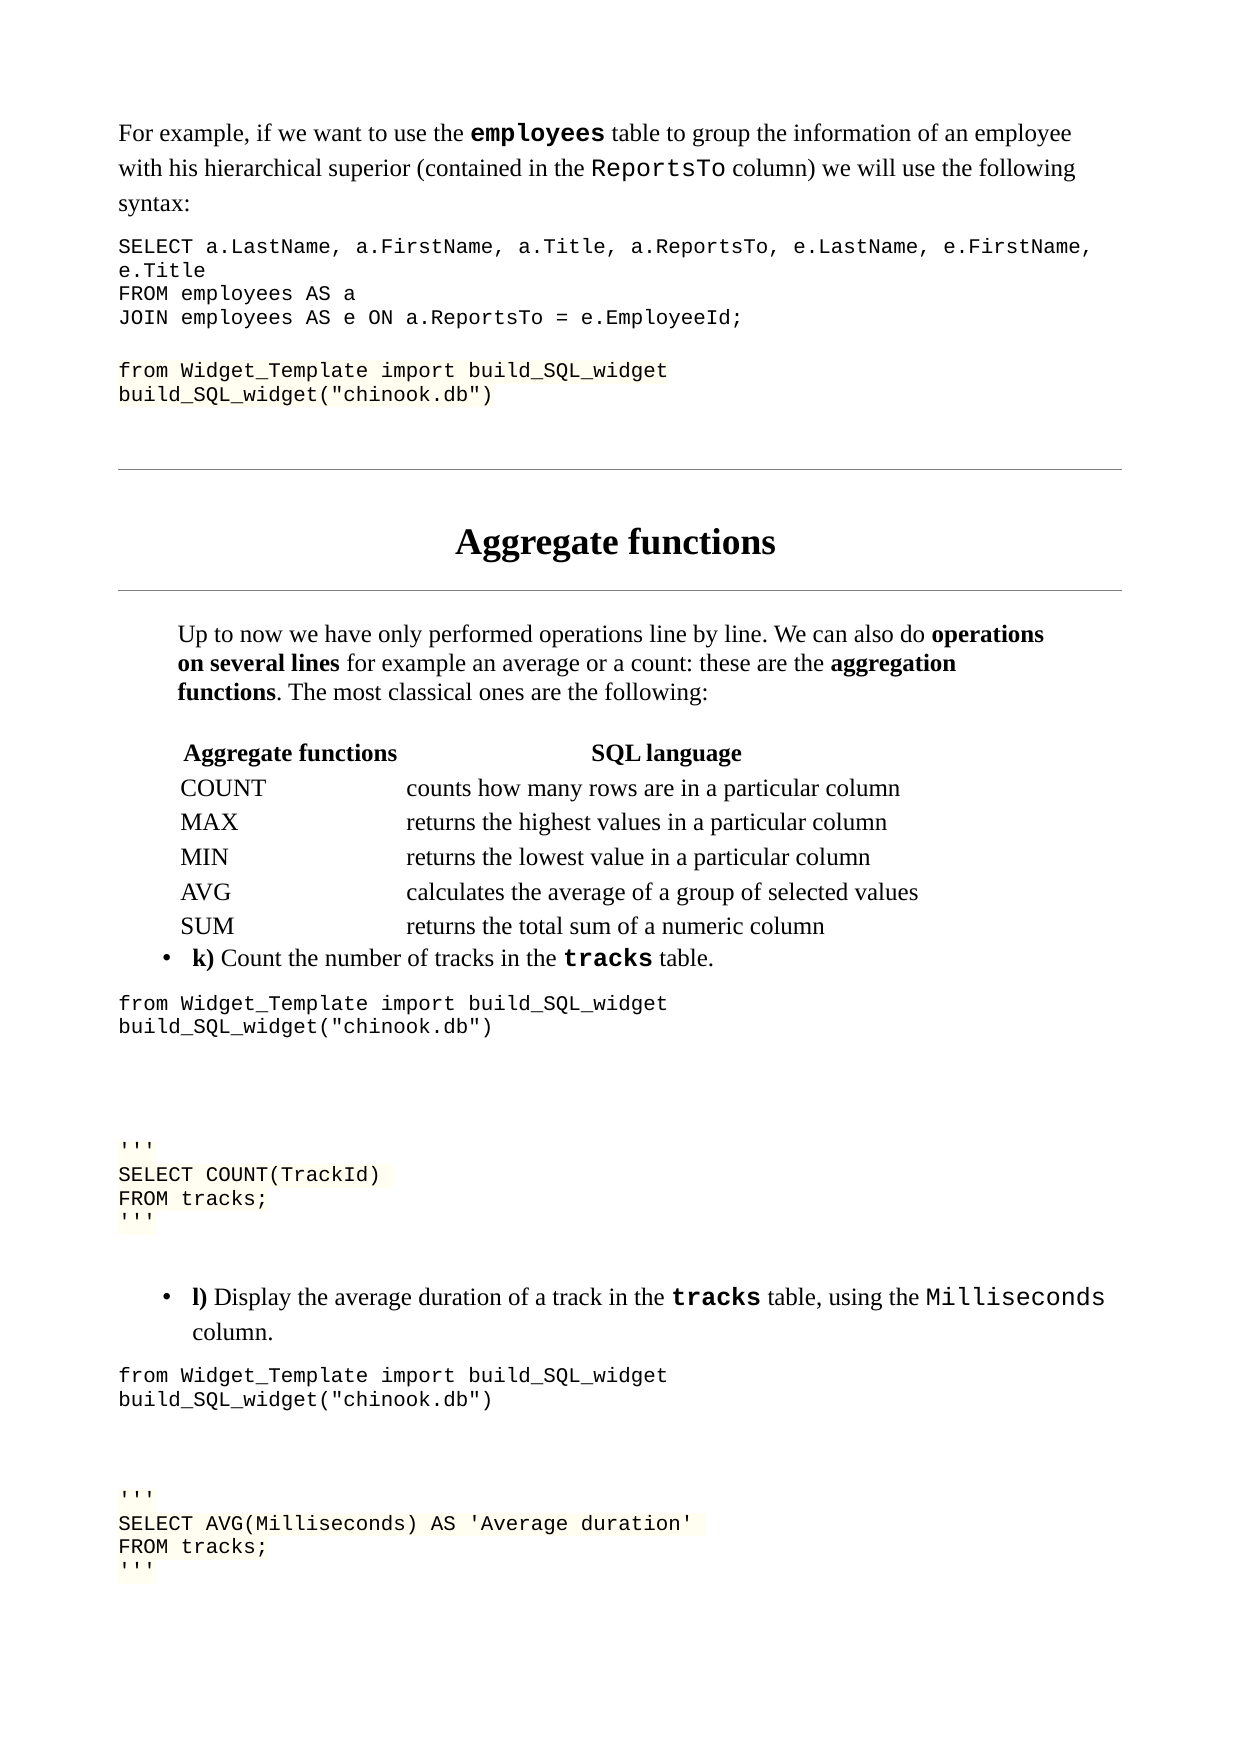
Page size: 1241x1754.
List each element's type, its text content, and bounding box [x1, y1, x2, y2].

table_cell counts how many rows are in a particular column [403, 770, 930, 804]
text FROM tracks; [118, 1188, 1122, 1211]
list l) Display the average duration of a track in the tracks table, using the Milliseconds column. [162, 1282, 1122, 1346]
text ​ [118, 1040, 1122, 1064]
list k) Count the number of tracks in the tracks table. [162, 943, 1122, 974]
table_cell COUNT [177, 770, 403, 804]
text from Widget_Template import build_SQL_widget [118, 360, 1122, 384]
subtitle Aggregate functions [118, 520, 1122, 563]
text build_SQL_widget("chinook.db") [118, 384, 1122, 407]
text from Widget_Template import build_SQL_widget [118, 993, 1122, 1016]
table_cell MIN [177, 839, 403, 874]
table_cell AVG [177, 874, 403, 908]
text ''' [118, 1211, 1122, 1235]
text ​ [118, 1064, 1122, 1087]
table_header Aggregate functions [177, 735, 403, 770]
text SELECT COUNT(TrackId) [118, 1164, 1122, 1188]
text ​ [118, 407, 1122, 431]
text build_SQL_widget("chinook.db") [118, 1016, 1122, 1040]
table_cell returns the lowest value in a particular column [403, 839, 930, 874]
text ''' [118, 1489, 1122, 1513]
text ​ [118, 1584, 1122, 1607]
text Up to now we have only performed operations line by line. We can also do operations on several lines for example an average or a count: these are the aggregation functions. The most classical ones are the following: [177, 619, 1063, 706]
text ​ [118, 1436, 1122, 1460]
text ​ [118, 1607, 1122, 1631]
text from Widget_Template import build_SQL_widget [118, 1365, 1122, 1389]
text ''' [118, 1560, 1122, 1584]
table_cell calculates the average of a group of selected values [403, 874, 930, 908]
table_cell MAX [177, 805, 403, 839]
text ​ [118, 1235, 1122, 1259]
text FROM tracks; [118, 1536, 1122, 1560]
table_cell returns the total sum of a numeric column [403, 908, 930, 943]
text ​ [118, 1259, 1122, 1282]
text FROM employees AS a [118, 283, 1122, 307]
text ​ [118, 431, 1122, 454]
text SELECT a.LastName, a.FirstName, a.Title, a.ReportsTo, e.LastName, e.FirstName, e.Title [118, 236, 1122, 283]
text JOIN employees AS e ON a.ReportsTo = e.EmployeeId; [118, 307, 1122, 331]
text ​ [118, 1412, 1122, 1436]
table_cell returns the highest values in a particular column [403, 805, 930, 839]
text SELECT AVG(Milliseconds) AS 'Average duration' [118, 1513, 1122, 1536]
text ''' [118, 1141, 1122, 1164]
text build_SQL_widget("chinook.db") [118, 1389, 1122, 1412]
table_cell SUM [177, 908, 403, 943]
text For example, if we want to use the employees table to group the information of an employee with his hierarchical superior (contained in the ReportsTo column) we will use the following syntax: [118, 118, 1122, 217]
table_header SQL language [403, 735, 930, 770]
